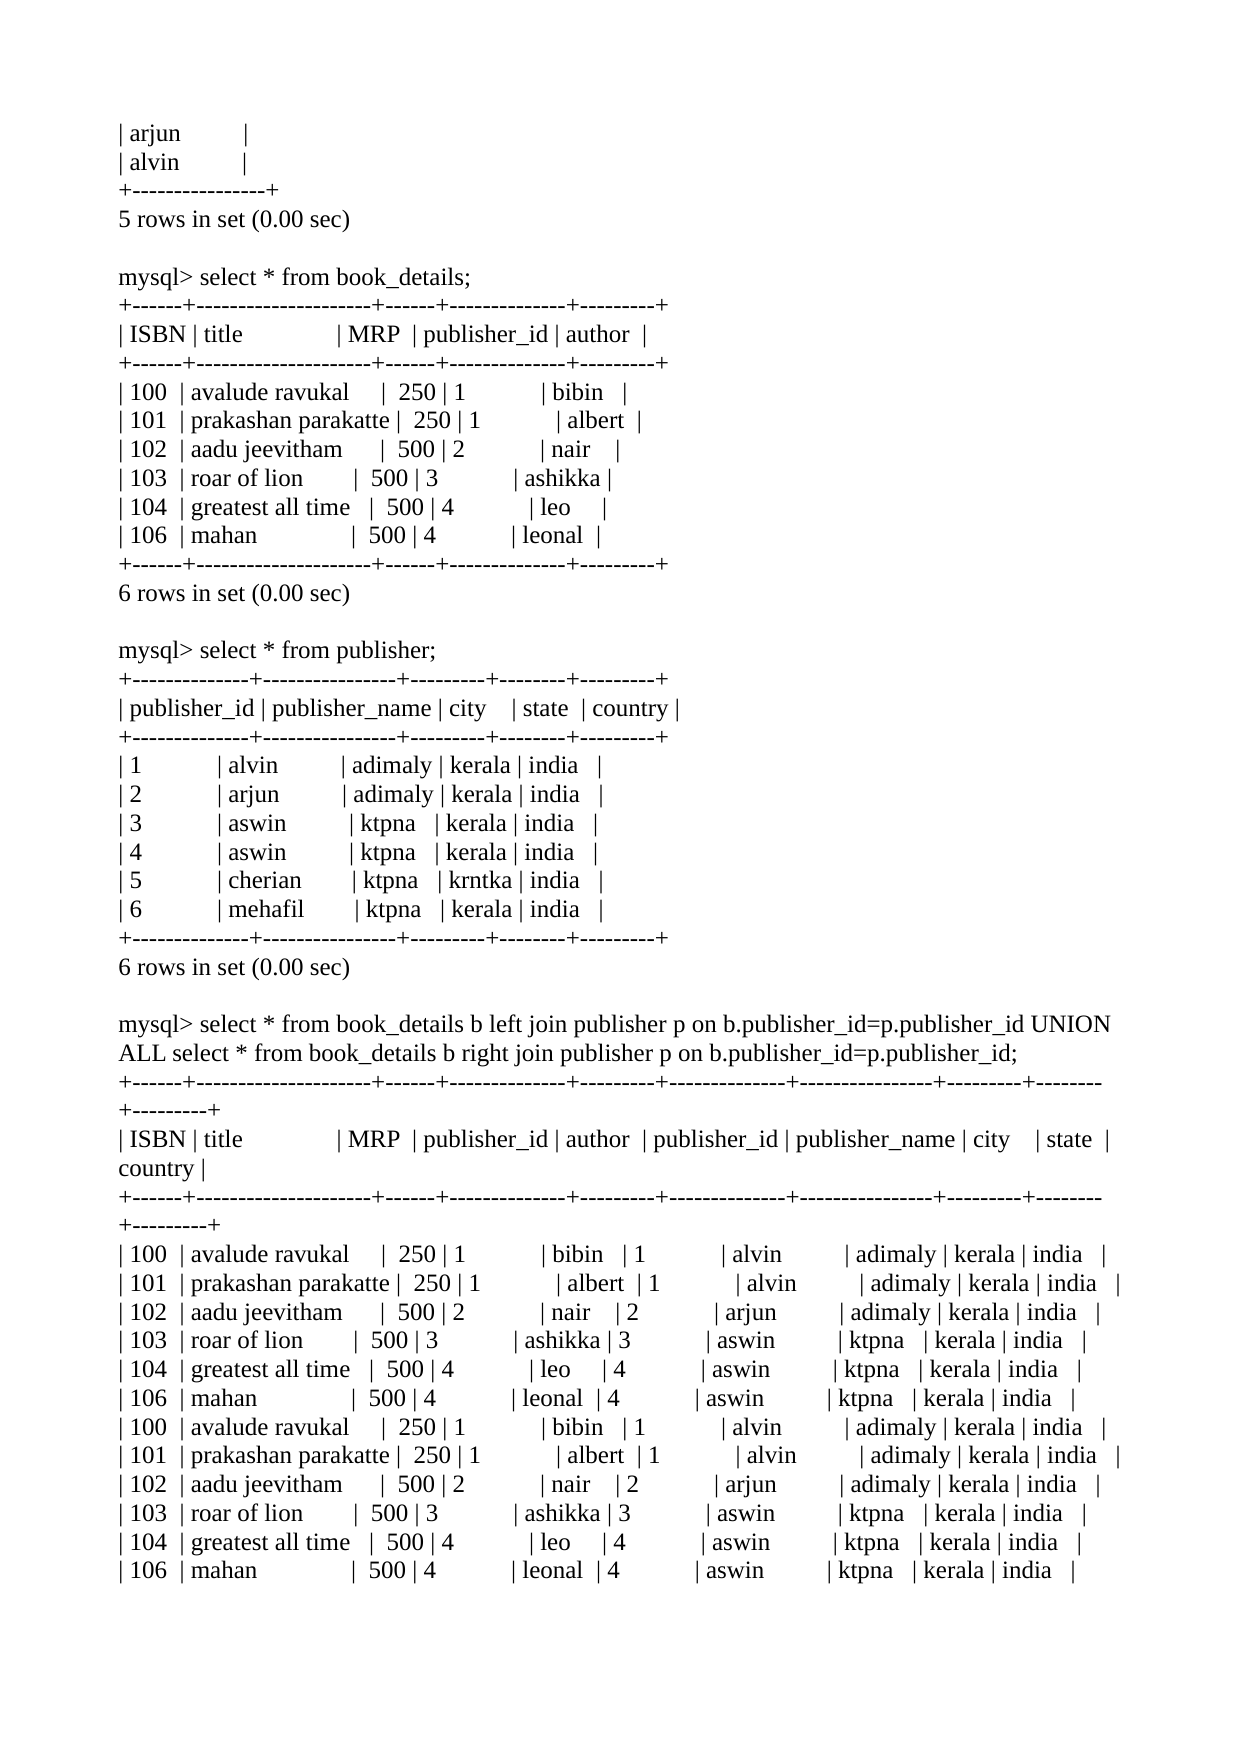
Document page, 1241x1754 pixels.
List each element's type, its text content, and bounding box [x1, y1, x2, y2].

text +--------------+----------------+---------+--------+---------+ [118, 722, 1122, 751]
text | 1 | alvin | adimaly | kerala | india | [118, 751, 1122, 779]
text mysql> select * from book_details b left join publisher p on b.publisher_id=p.publisher_id UNION ALL select * from book_details b right join publisher p on b.publisher_id=p.publisher_id; [118, 1009, 1122, 1067]
text | 100 | avalude ravukal | 250 | 1 | bibin | 1 | alvin | adimaly | kerala | india | [118, 1239, 1122, 1268]
text 5 rows in set (0.00 sec) [118, 204, 1122, 233]
text +------+---------------------+------+--------------+---------+ [118, 549, 1122, 578]
text | 6 | mehafil | ktpna | kerala | india | [118, 894, 1122, 923]
text | ISBN | title | MRP | publisher_id | author | publisher_id | publisher_name | city | state | country | [118, 1124, 1122, 1182]
text | 4 | aswin | ktpna | kerala | india | [118, 837, 1122, 866]
text | 104 | greatest all time | 500 | 4 | leo | 4 | aswin | ktpna | kerala | india | [118, 1354, 1122, 1383]
text | 102 | aadu jeevitham | 500 | 2 | nair | [118, 434, 1122, 463]
text | arjun | [118, 118, 1122, 147]
text | 3 | aswin | ktpna | kerala | india | [118, 808, 1122, 837]
text | 5 | cherian | ktpna | krntka | india | [118, 866, 1122, 894]
text +----------------+ [118, 176, 1122, 204]
text | 104 | greatest all time | 500 | 4 | leo | [118, 492, 1122, 521]
text | 106 | mahan | 500 | 4 | leonal | 4 | aswin | ktpna | kerala | india | [118, 1556, 1122, 1584]
text mysql> select * from book_details; [118, 262, 1122, 291]
text mysql> select * from publisher; [118, 636, 1122, 664]
text | 2 | arjun | adimaly | kerala | india | [118, 779, 1122, 808]
text | alvin | [118, 147, 1122, 176]
text | publisher_id | publisher_name | city | state | country | [118, 693, 1122, 722]
text | 106 | mahan | 500 | 4 | leonal | [118, 521, 1122, 549]
text | 100 | avalude ravukal | 250 | 1 | bibin | 1 | alvin | adimaly | kerala | india | [118, 1412, 1122, 1441]
text | 104 | greatest all time | 500 | 4 | leo | 4 | aswin | ktpna | kerala | india | [118, 1527, 1122, 1556]
text +------+---------------------+------+--------------+---------+ [118, 348, 1122, 377]
text +--------------+----------------+---------+--------+---------+ [118, 664, 1122, 693]
text | 102 | aadu jeevitham | 500 | 2 | nair | 2 | arjun | adimaly | kerala | india | [118, 1469, 1122, 1498]
text +------+---------------------+------+--------------+---------+--------------+----------------+---------+--------+---------+ [118, 1067, 1122, 1124]
text 6 rows in set (0.00 sec) [118, 952, 1122, 981]
text +--------------+----------------+---------+--------+---------+ [118, 923, 1122, 952]
text | 101 | prakashan parakatte | 250 | 1 | albert | 1 | alvin | adimaly | kerala | india | [118, 1268, 1122, 1297]
text | ISBN | title | MRP | publisher_id | author | [118, 319, 1122, 348]
text | 100 | avalude ravukal | 250 | 1 | bibin | [118, 377, 1122, 406]
text | 101 | prakashan parakatte | 250 | 1 | albert | [118, 406, 1122, 434]
text | 101 | prakashan parakatte | 250 | 1 | albert | 1 | alvin | adimaly | kerala | india | [118, 1441, 1122, 1469]
text +------+---------------------+------+--------------+---------+--------------+----------------+---------+--------+---------+ [118, 1182, 1122, 1239]
text | 103 | roar of lion | 500 | 3 | ashikka | [118, 463, 1122, 492]
text | 106 | mahan | 500 | 4 | leonal | 4 | aswin | ktpna | kerala | india | [118, 1383, 1122, 1412]
text 6 rows in set (0.00 sec) [118, 578, 1122, 607]
text | 102 | aadu jeevitham | 500 | 2 | nair | 2 | arjun | adimaly | kerala | india | [118, 1297, 1122, 1326]
text | 103 | roar of lion | 500 | 3 | ashikka | 3 | aswin | ktpna | kerala | india | [118, 1326, 1122, 1354]
text +------+---------------------+------+--------------+---------+ [118, 291, 1122, 319]
text | 103 | roar of lion | 500 | 3 | ashikka | 3 | aswin | ktpna | kerala | india | [118, 1498, 1122, 1527]
